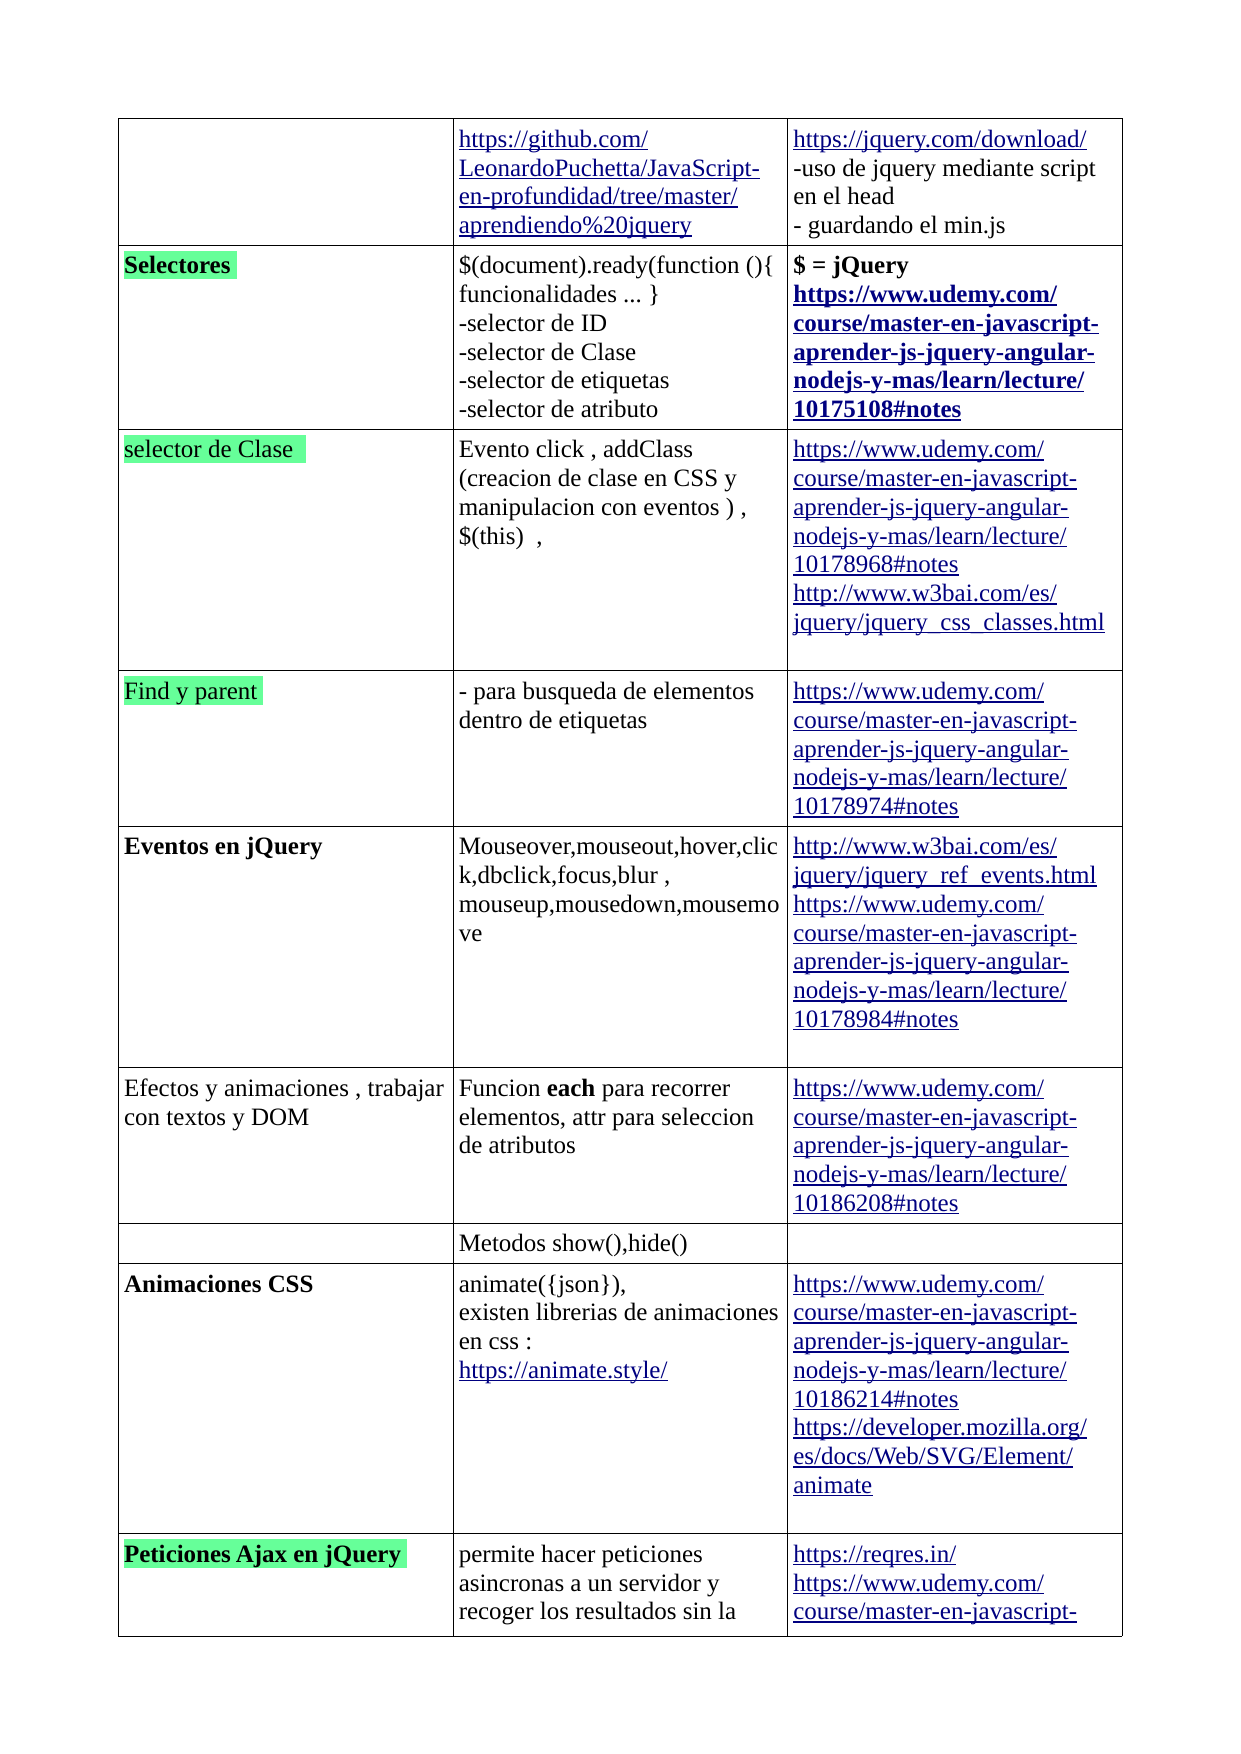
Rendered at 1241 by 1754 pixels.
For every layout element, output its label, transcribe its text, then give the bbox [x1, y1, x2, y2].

table_cell https://jquery.com/download/ -uso de jquery mediante script en el head - guardando el min.js [788, 119, 1122, 245]
table_cell [788, 1224, 1122, 1263]
table_cell $(document).ready(function (){ funcionalidades ... } -selector de ID -selector de Clase -selector de etiquetas -selector de atributo [454, 246, 787, 429]
table_cell https://www.udemy.com/course/master-en-javascript-aprender-js-jquery-angular-nodejs-y-mas/learn/lecture/10186214#notes https://developer.mozilla.org/es/docs/Web/SVG/Element/animate [788, 1264, 1122, 1533]
table_cell https://github.com/LeonardoPuchetta/JavaScript-en-profundidad/tree/master/aprendiendo%20jquery [454, 119, 787, 245]
table_cell Eventos en jQuery [119, 827, 453, 1067]
table_cell - para busqueda de elementos dentro de etiquetas [454, 671, 787, 826]
table_cell $ = jQuery https://www.udemy.com/course/master-en-javascript-aprender-js-jquery-angular-nodejs-y-mas/learn/lecture/10175108#notes [788, 246, 1122, 429]
table_cell animate({json}), existen librerias de animaciones en css : https://animate.style/ [454, 1264, 787, 1533]
table_cell https://www.udemy.com/course/master-en-javascript-aprender-js-jquery-angular-nodejs-y-mas/learn/lecture/10178974#notes [788, 671, 1122, 826]
table_cell https://www.udemy.com/course/master-en-javascript-aprender-js-jquery-angular-nodejs-y-mas/learn/lecture/10186208#notes [788, 1068, 1122, 1222]
table_cell Peticiones Ajax en jQuery [119, 1534, 453, 1636]
table_cell Animaciones CSS [119, 1264, 453, 1533]
table_cell http://www.w3bai.com/es/jquery/jquery_ref_events.html https://www.udemy.com/course/master-en-javascript-aprender-js-jquery-angular-nodejs-y-mas/learn/lecture/10178984#notes [788, 827, 1122, 1067]
table_cell selector de Clase [119, 430, 453, 670]
table_cell Mouseover,mouseout,hover,click,dbclick,focus,blur , mouseup,mousedown,mousemove [454, 827, 787, 1067]
table_cell Efectos y animaciones , trabajar con textos y DOM [119, 1068, 453, 1222]
table_cell Funcion each para recorrer elementos, attr para seleccion de atributos [454, 1068, 787, 1222]
table_cell Selectores [119, 246, 453, 429]
table_cell [119, 119, 453, 245]
table_cell [119, 1224, 453, 1263]
table_cell Find y parent [119, 671, 453, 826]
table_cell https://reqres.in/ https://www.udemy.com/course/master-en-javascript- [788, 1534, 1122, 1636]
table_cell permite hacer peticiones asincronas a un servidor y recoger los resultados sin la [454, 1534, 787, 1636]
table_cell https://www.udemy.com/course/master-en-javascript-aprender-js-jquery-angular-nodejs-y-mas/learn/lecture/10178968#notes http://www.w3bai.com/es/jquery/jquery_css_classes.html [788, 430, 1122, 670]
table_cell Metodos show(),hide() [454, 1224, 787, 1263]
table_cell Evento click , addClass (creacion de clase en CSS y manipulacion con eventos ) , $(this) , [454, 430, 787, 670]
